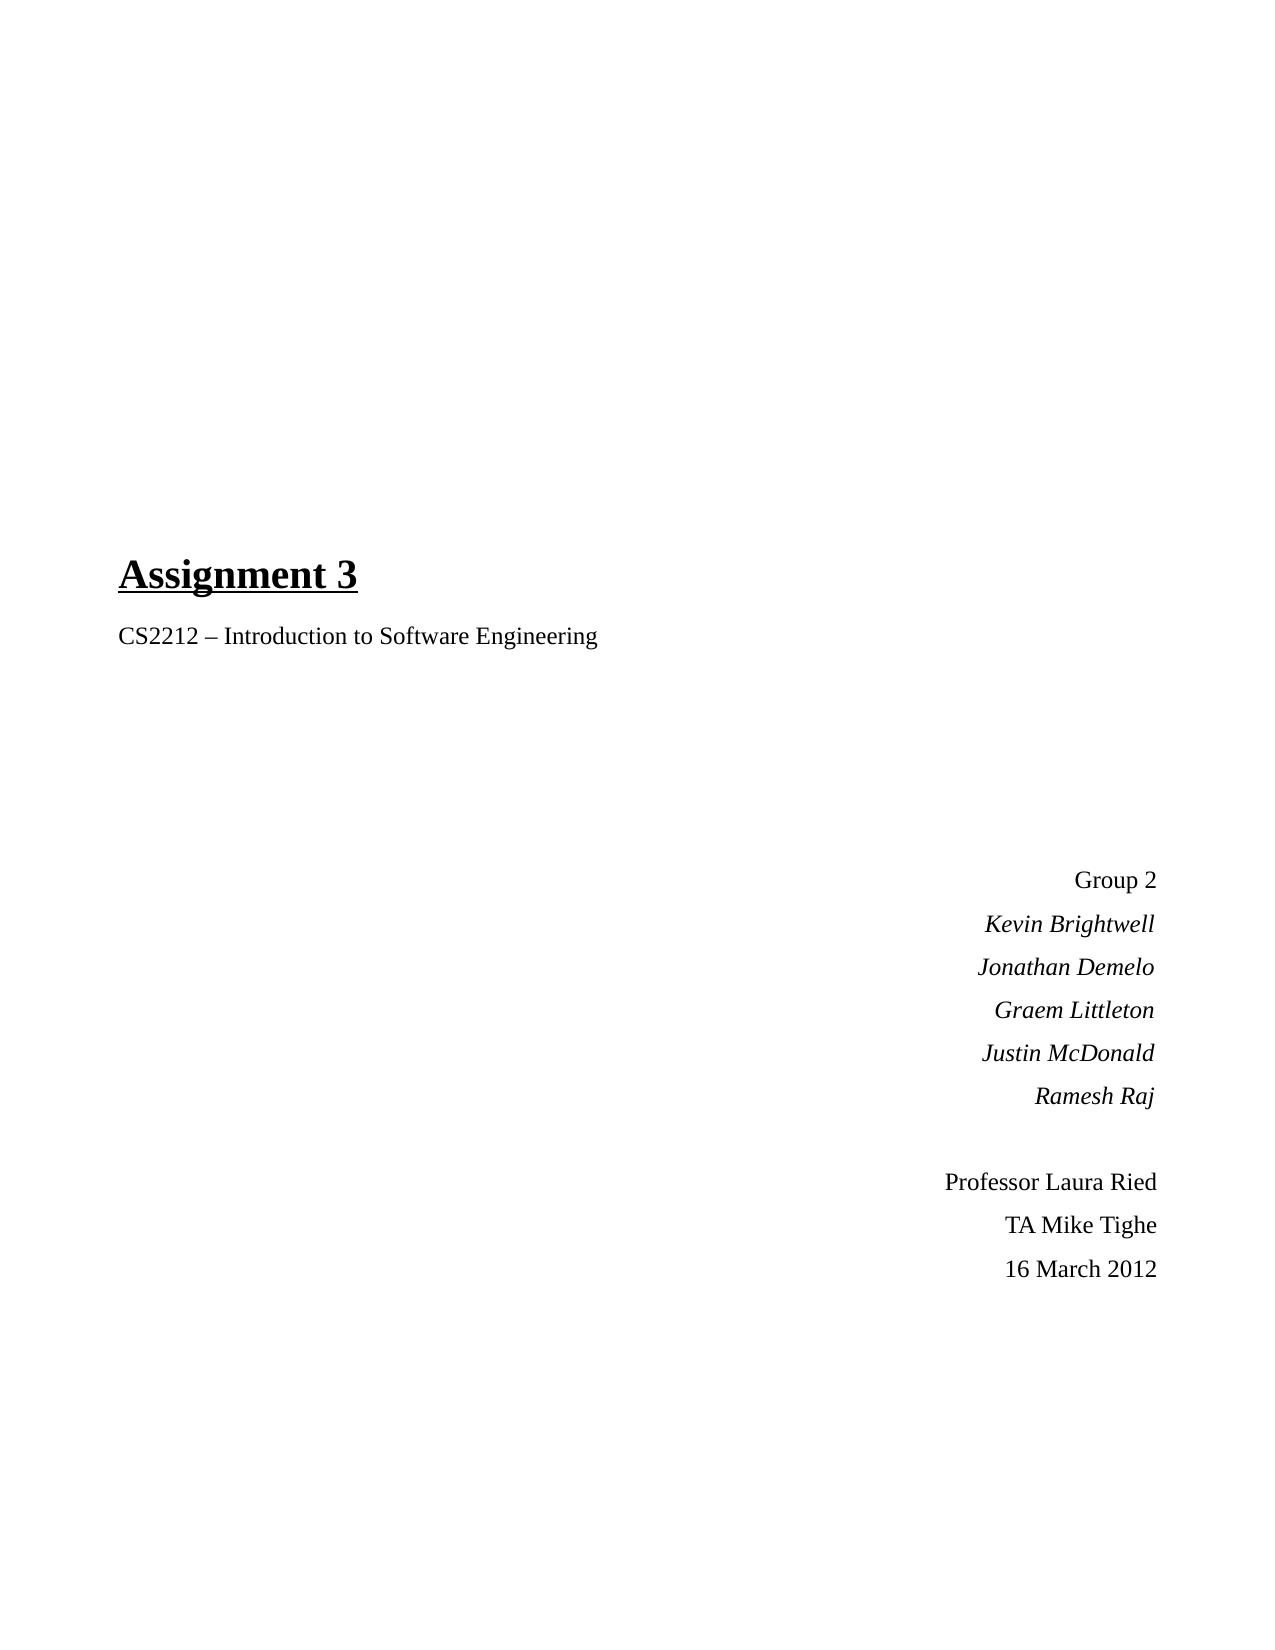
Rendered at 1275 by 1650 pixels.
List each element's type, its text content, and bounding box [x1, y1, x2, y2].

text Graem Littleton [118, 995, 1157, 1024]
text 16 March 2012 [118, 1254, 1157, 1282]
text Professor Laura Ried [118, 1167, 1157, 1196]
text Justin McDonald [118, 1038, 1157, 1067]
text Kevin Brightwell [118, 909, 1157, 937]
text Assignment 3 [118, 549, 1157, 597]
text CS2212 – Introduction to Software Engineering [118, 621, 1157, 650]
text Ramesh Raj [118, 1081, 1157, 1110]
text TA Mike Tighe [118, 1211, 1157, 1239]
text Group 2 [118, 866, 1157, 894]
text Jonathan Demelo [118, 952, 1157, 981]
